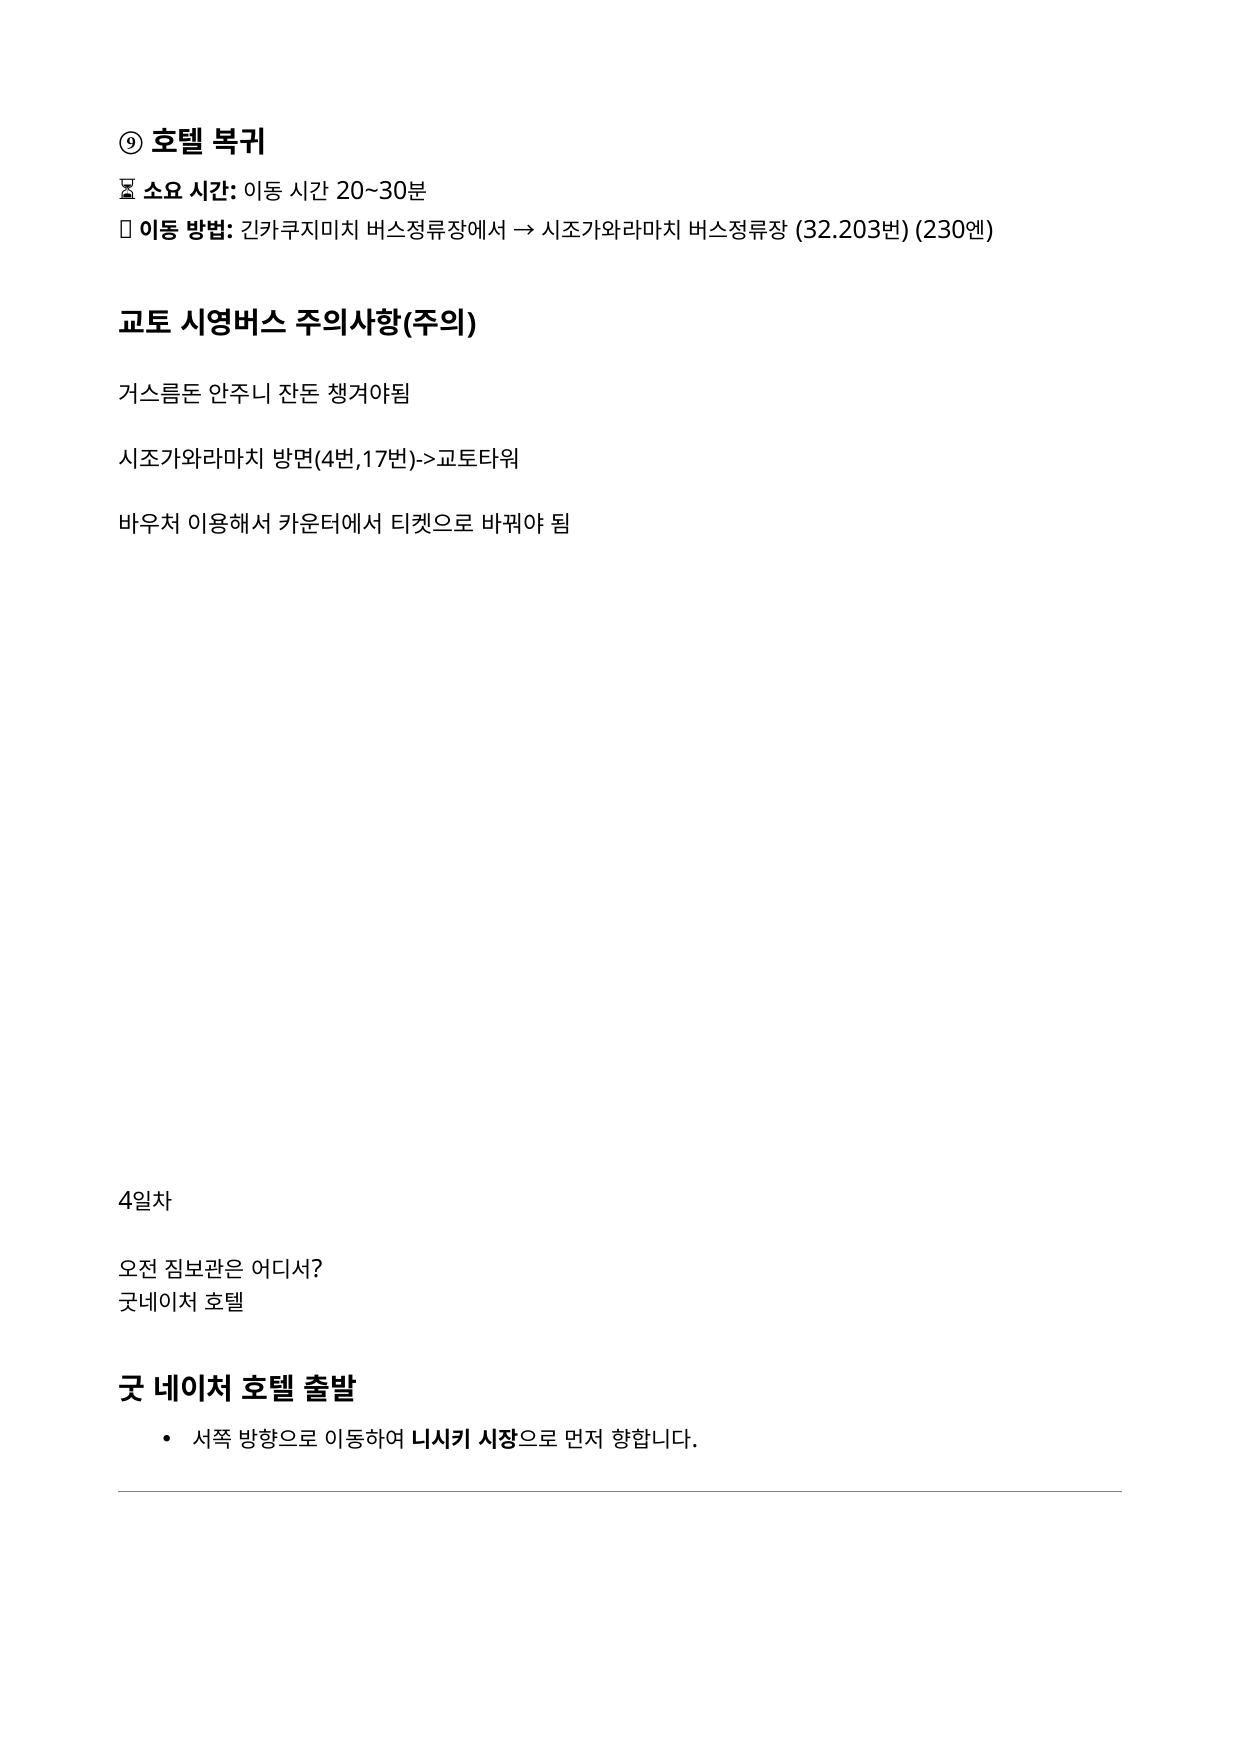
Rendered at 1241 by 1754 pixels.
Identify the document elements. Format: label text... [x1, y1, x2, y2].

text 시조가와라마치 방면(4번,17번)->교토타워 [118, 441, 1122, 474]
text ⏳ 소요 시간: 이동 시간 20~30분 🚆 이동 방법: 긴카쿠지미치 버스정류장에서 → 시조가와라마치 버스정류장 (32.203번) (230엔) [118, 173, 1122, 246]
text 굿네이처 호텔 [118, 1285, 1122, 1317]
text 바우처 이용해서 카운터에서 티켓으로 바꿔야 됨 [118, 505, 1122, 539]
subtitle 굿 네이처 호텔 출발 [118, 1366, 1122, 1408]
text 4일차 [118, 1183, 1122, 1217]
subtitle ⑨ 호텔 복귀 [118, 118, 1122, 160]
text 거스름돈 안주니 잔돈 챙겨야됨 [118, 376, 1122, 409]
text 교토 시영버스 주의사항(주의) [118, 300, 1122, 342]
list 서쪽 방향으로 이동하여 니시키 시장으로 먼저 향합니다. [162, 1420, 1122, 1454]
text 오전 짐보관은 어디서? [118, 1251, 1122, 1285]
